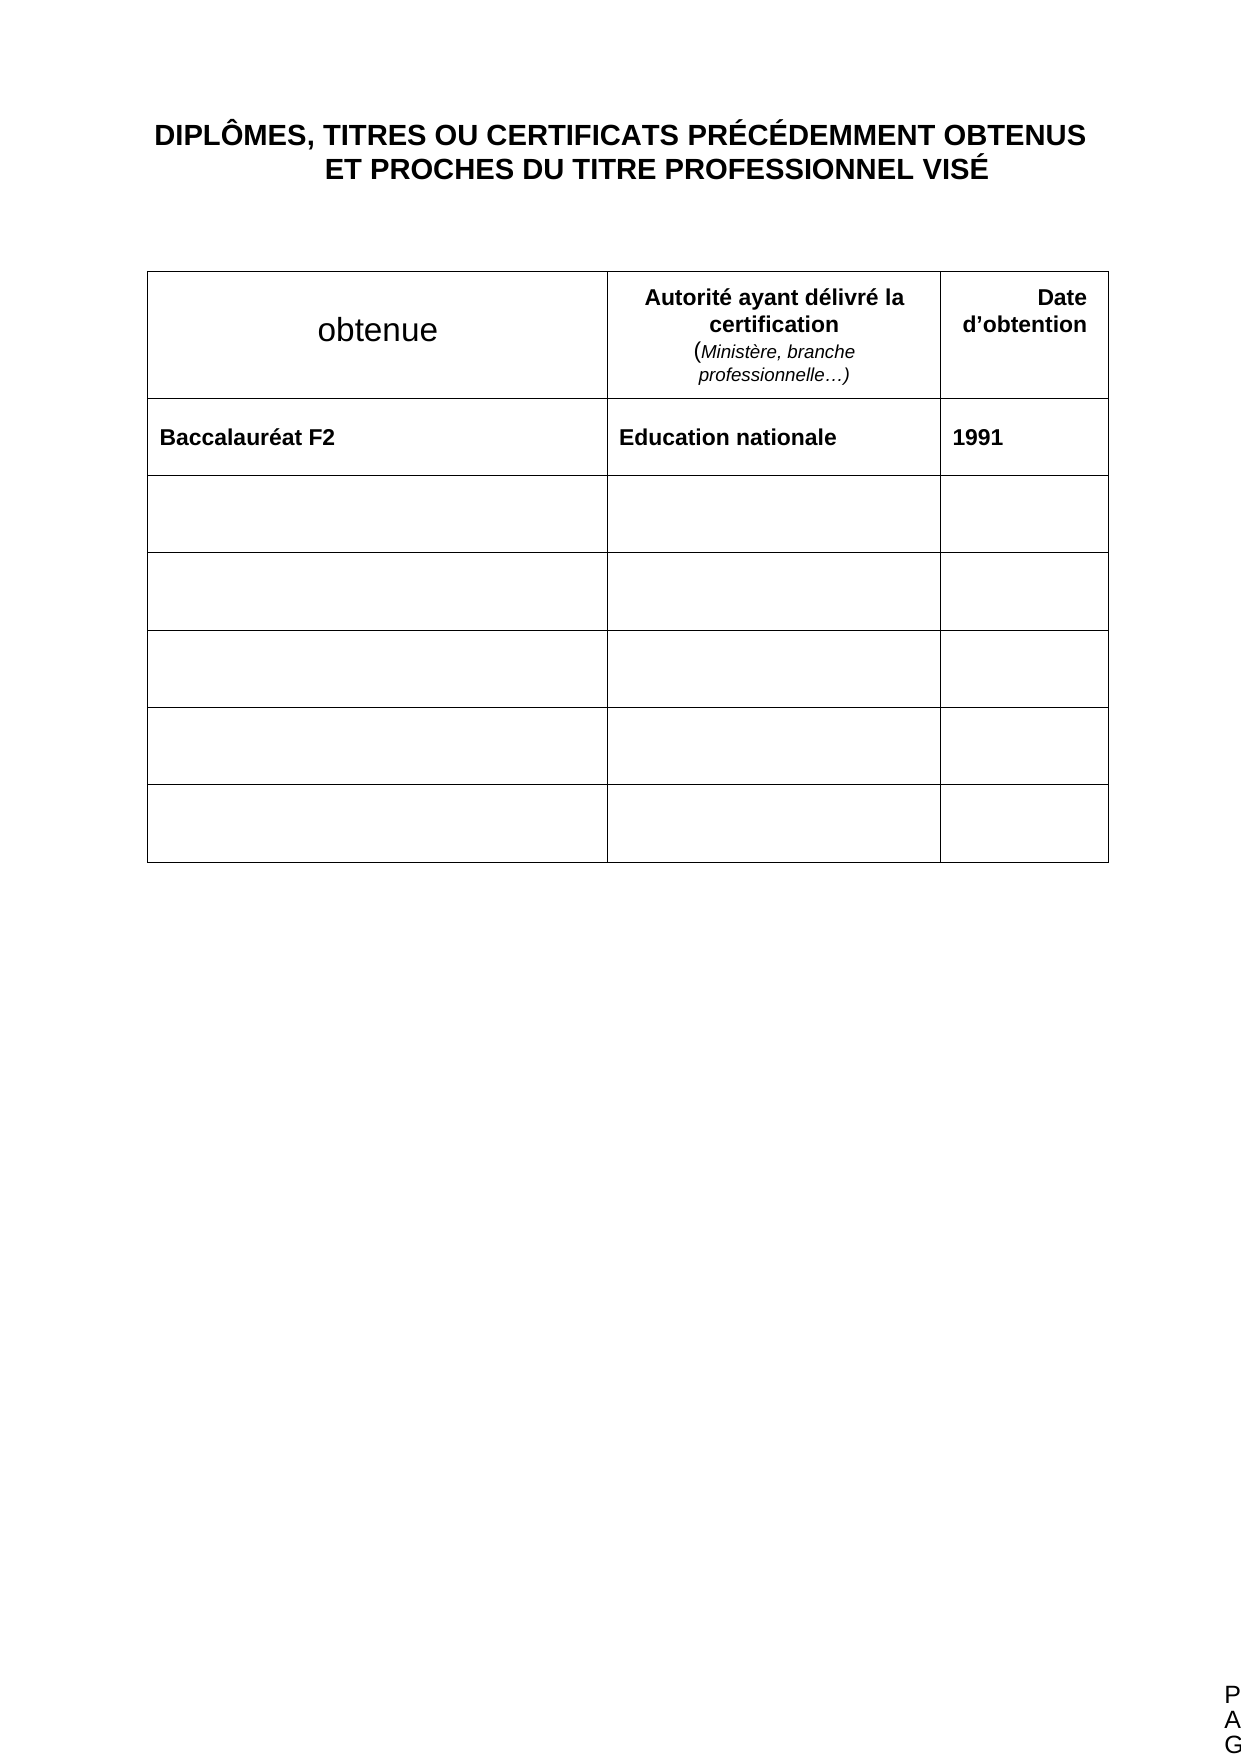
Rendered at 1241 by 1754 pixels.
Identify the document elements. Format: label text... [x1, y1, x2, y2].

table_cell [148, 708, 607, 784]
table_cell [941, 476, 1108, 552]
table_cell [148, 785, 607, 862]
table_cell [148, 553, 607, 629]
table_cell [608, 708, 940, 784]
table_cell Education nationale [608, 399, 940, 475]
table_cell [148, 631, 607, 707]
text DIPLÔMES, TITRES OU CERTIFICATS PRÉCÉDEMMENT OBTENUS ET PROCHES DU TITRE PROFESSIONNEL VISÉ [148, 118, 1092, 185]
table_header Date d’obtention [941, 272, 1108, 397]
table_cell [608, 785, 940, 862]
table_cell [608, 631, 940, 707]
table_header Autorité ayant délivré la certification (Ministère, branche professionnelle…) [608, 272, 940, 397]
table_cell [608, 553, 940, 629]
table_cell 1991 [941, 399, 1108, 475]
table_cell Baccalauréat F2 [148, 399, 607, 475]
table_cell [148, 476, 607, 552]
table_header Intitulé de la certification obtenue (Titre, diplôme, CQP…) [148, 272, 607, 397]
table_cell [941, 631, 1108, 707]
table_cell [941, 708, 1108, 784]
table_cell [941, 553, 1108, 629]
table_cell [608, 476, 940, 552]
table_cell [941, 785, 1108, 862]
